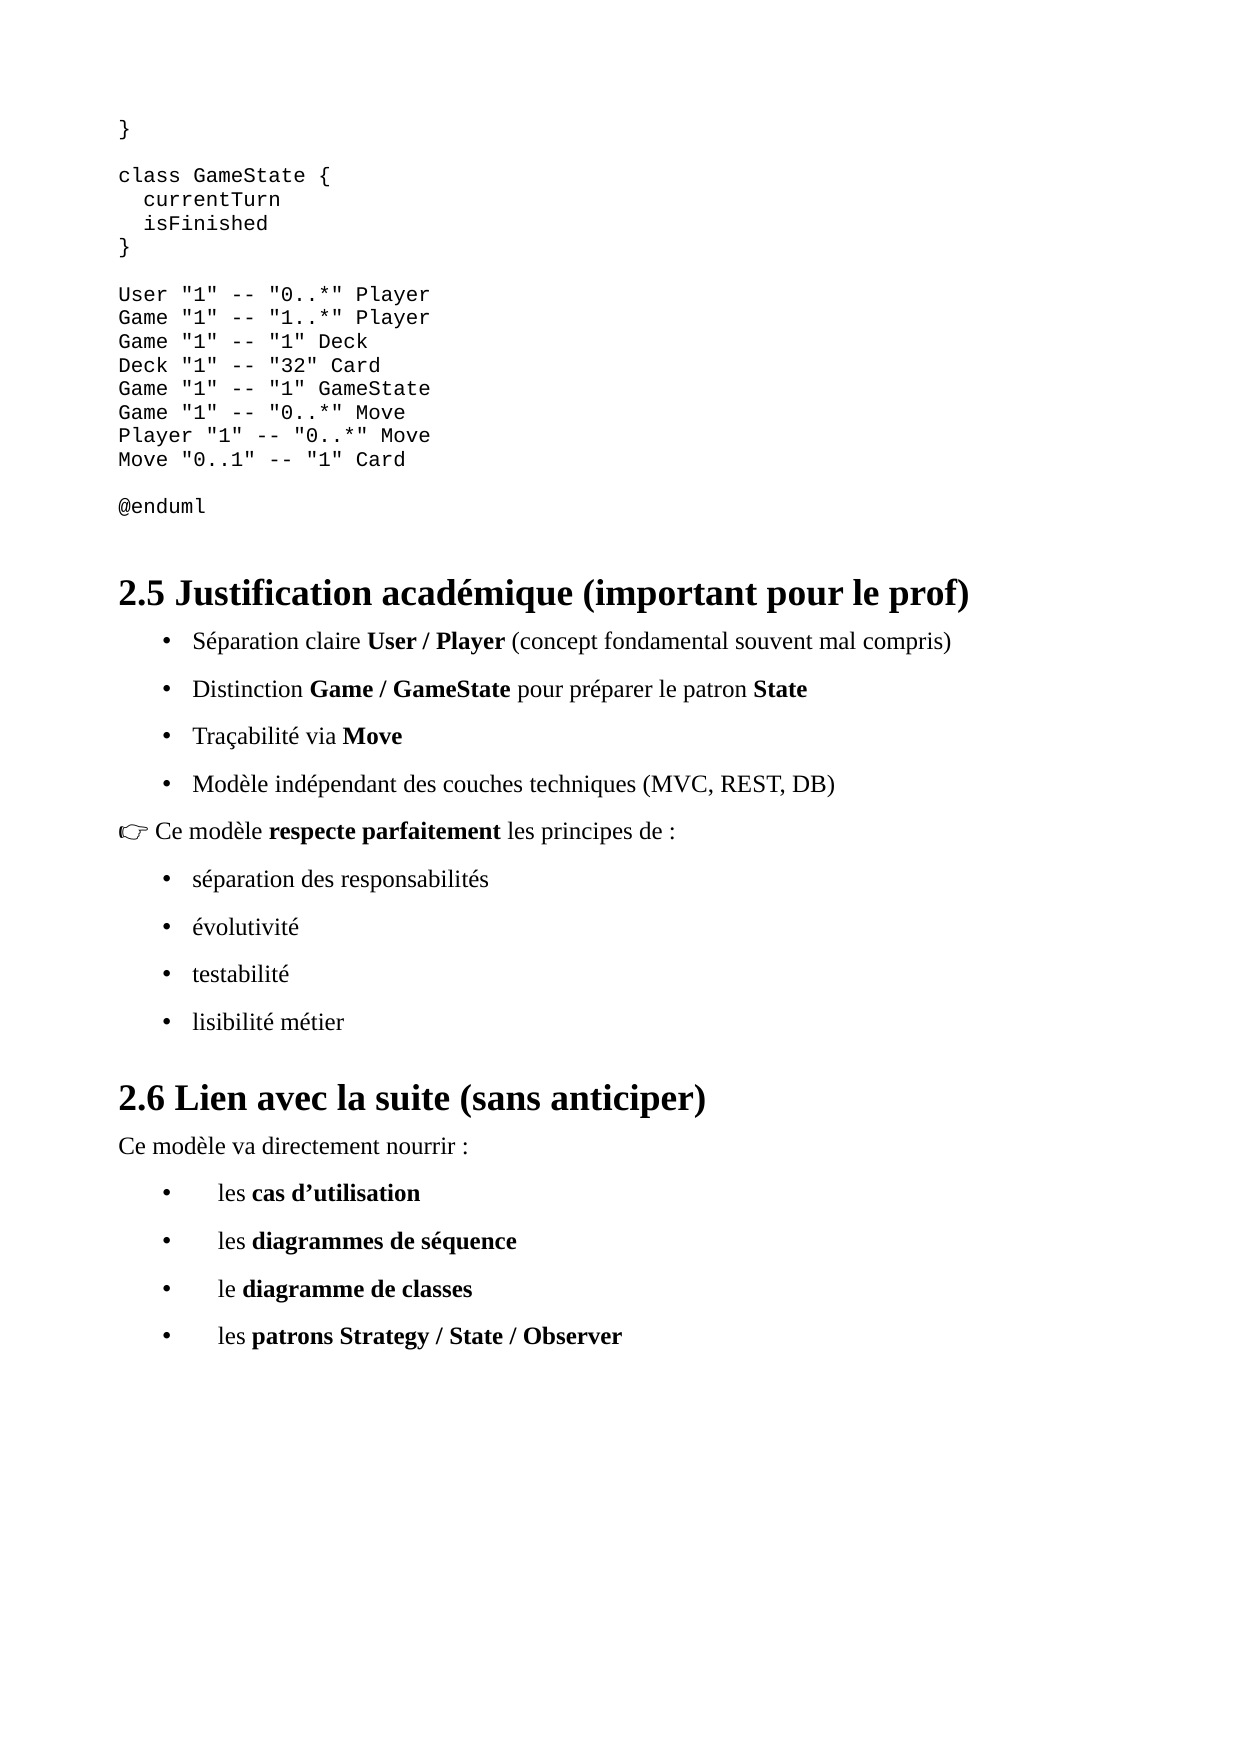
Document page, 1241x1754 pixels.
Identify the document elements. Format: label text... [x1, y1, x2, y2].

subtitle 2.6 Lien avec la suite (sans anticiper) [118, 1075, 1122, 1118]
text isFinished [118, 213, 1122, 236]
text Game "1" -- "1" GameState [118, 378, 1122, 402]
list séparation des responsabilités [162, 864, 1122, 893]
text currentTurn [118, 189, 1122, 213]
list Traçabilité via Move [162, 721, 1122, 750]
subtitle 2.5 Justification académique (important pour le prof) [118, 570, 1122, 613]
list testabilité [162, 959, 1122, 988]
text 👉 Ce modèle respecte parfaitement les principes de : [118, 816, 1122, 845]
list 📌 les diagrammes de séquence [162, 1226, 1122, 1255]
text Game "1" -- "1" Deck [118, 331, 1122, 354]
text @enduml [118, 496, 1122, 520]
list Distinction Game / GameState pour préparer le patron State [162, 674, 1122, 702]
list lisibilité métier [162, 1007, 1122, 1036]
text Deck "1" -- "32" Card [118, 354, 1122, 378]
text } [118, 236, 1122, 260]
text Game "1" -- "0..*" Move [118, 402, 1122, 426]
list 📌 les cas d’utilisation [162, 1178, 1122, 1207]
list 📌 les patrons Strategy / State / Observer [162, 1321, 1122, 1350]
text class GameState { [118, 165, 1122, 189]
text Move "0..1" -- "1" Card [118, 449, 1122, 473]
list 📌 le diagramme de classes [162, 1274, 1122, 1302]
text } [118, 118, 1122, 142]
text User "1" -- "0..*" Player [118, 284, 1122, 307]
text Player "1" -- "0..*" Move [118, 426, 1122, 449]
list Séparation claire User / Player (concept fondamental souvent mal compris) [162, 626, 1122, 655]
list Modèle indépendant des couches techniques (MVC, REST, DB) [162, 769, 1122, 798]
list évolutivité [162, 912, 1122, 940]
text Game "1" -- "1..*" Player [118, 307, 1122, 331]
text Ce modèle va directement nourrir : [118, 1131, 1122, 1160]
